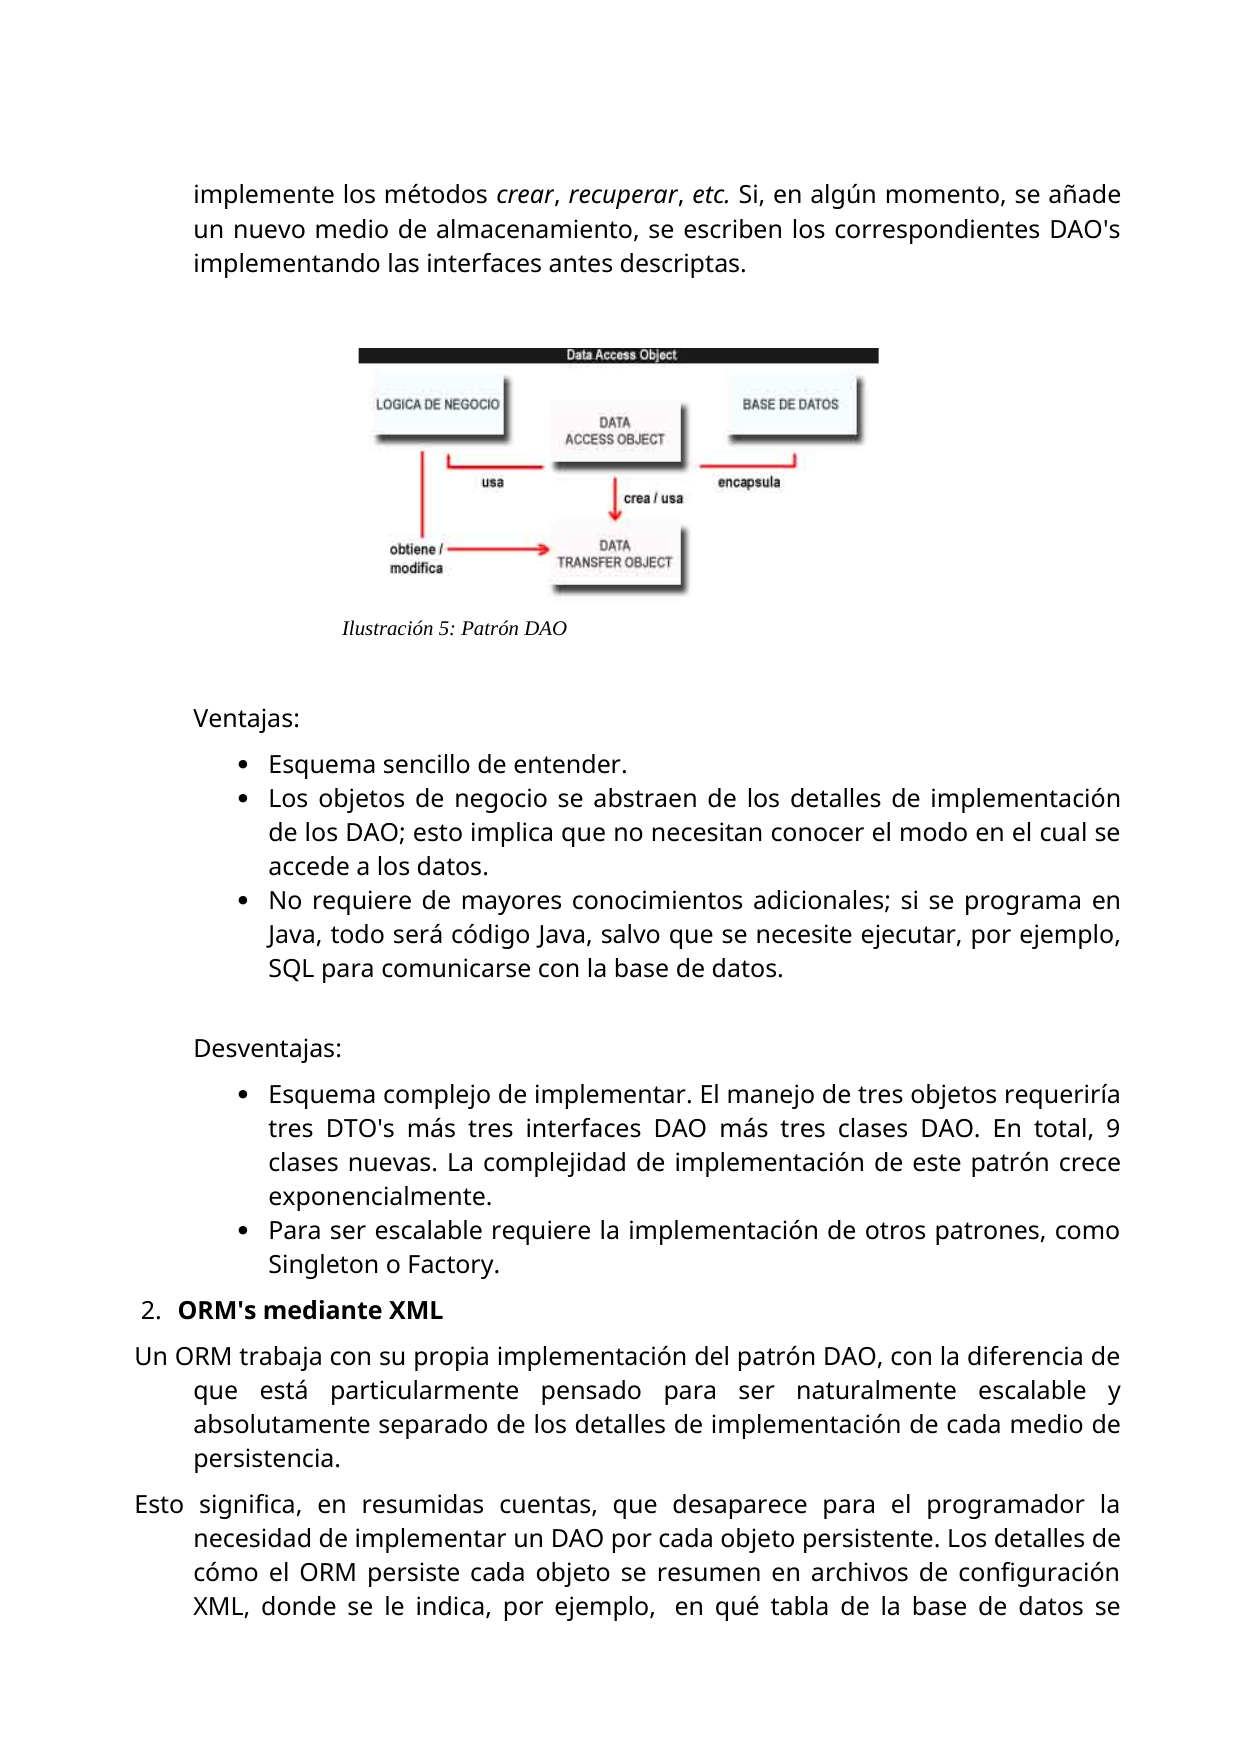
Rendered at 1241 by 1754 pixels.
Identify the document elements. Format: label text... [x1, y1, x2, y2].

text Un ORM trabaja con su propia implementación del patrón DAO, con la diferencia de que está particularmente pensado para ser naturalmente escalable y absolutamente separado de los detalles de implementación de cada medio de persistencia. [134, 1373, 193, 1475]
text Ilustración 5: Patrón DAO [569, 616, 892, 636]
list Esquema complejo de implementar. El manejo de tres objetos requeriría tres DTO's más tres interfaces DAO más tres clases DAO. En total, 9 clases nuevas. La complejidad de implementación de este patrón crece exponencialmente. [238, 1077, 1122, 1213]
list No requiere de mayores conocimientos adicionales; si se programa en Java, todo será código Java, salvo que se necesite ejecutar, por ejemplo, SQL para comunicarse con la base de datos. [791, 951, 1122, 985]
list ORM's mediante XML [177, 1293, 1122, 1327]
text Estas interfaces son luego implementadas en tantos DAO's como medios de resguardo deseen manejarse. Si, por ejemplo, los datos son resguardados en una base de datos MySQL, existirá una clase MySQL-DAO por cada DTO que implemente los métodos crear, recuperar, etc. Si, en algún momento, se añade un nuevo medio de almacenamiento, se escriben los correspondientes DAO's implementando las interfaces antes descriptas. [134, 177, 1122, 313]
list Para ser escalable requiere la implementación de otros patrones, como Singleton o Factory. [238, 1213, 1122, 1281]
list Esquema sencillo de entender. [634, 746, 1122, 781]
picture [358, 348, 879, 607]
text Ventajas: [193, 667, 1122, 735]
list Esquema sencillo de entender. [238, 746, 268, 781]
text Desventajas: [193, 997, 1122, 1065]
text Un ORM trabaja con su propia implementación del patrón DAO, con la diferencia de que está particularmente pensado para ser naturalmente escalable y absolutamente separado de los detalles de implementación de cada medio de persistencia. [348, 1441, 1122, 1475]
list Los objetos de negocio se abstraen de los detalles de implementación de los DAO; esto implica que no necesitan conocer el modo en el cual se accede a los datos. [238, 781, 1122, 883]
